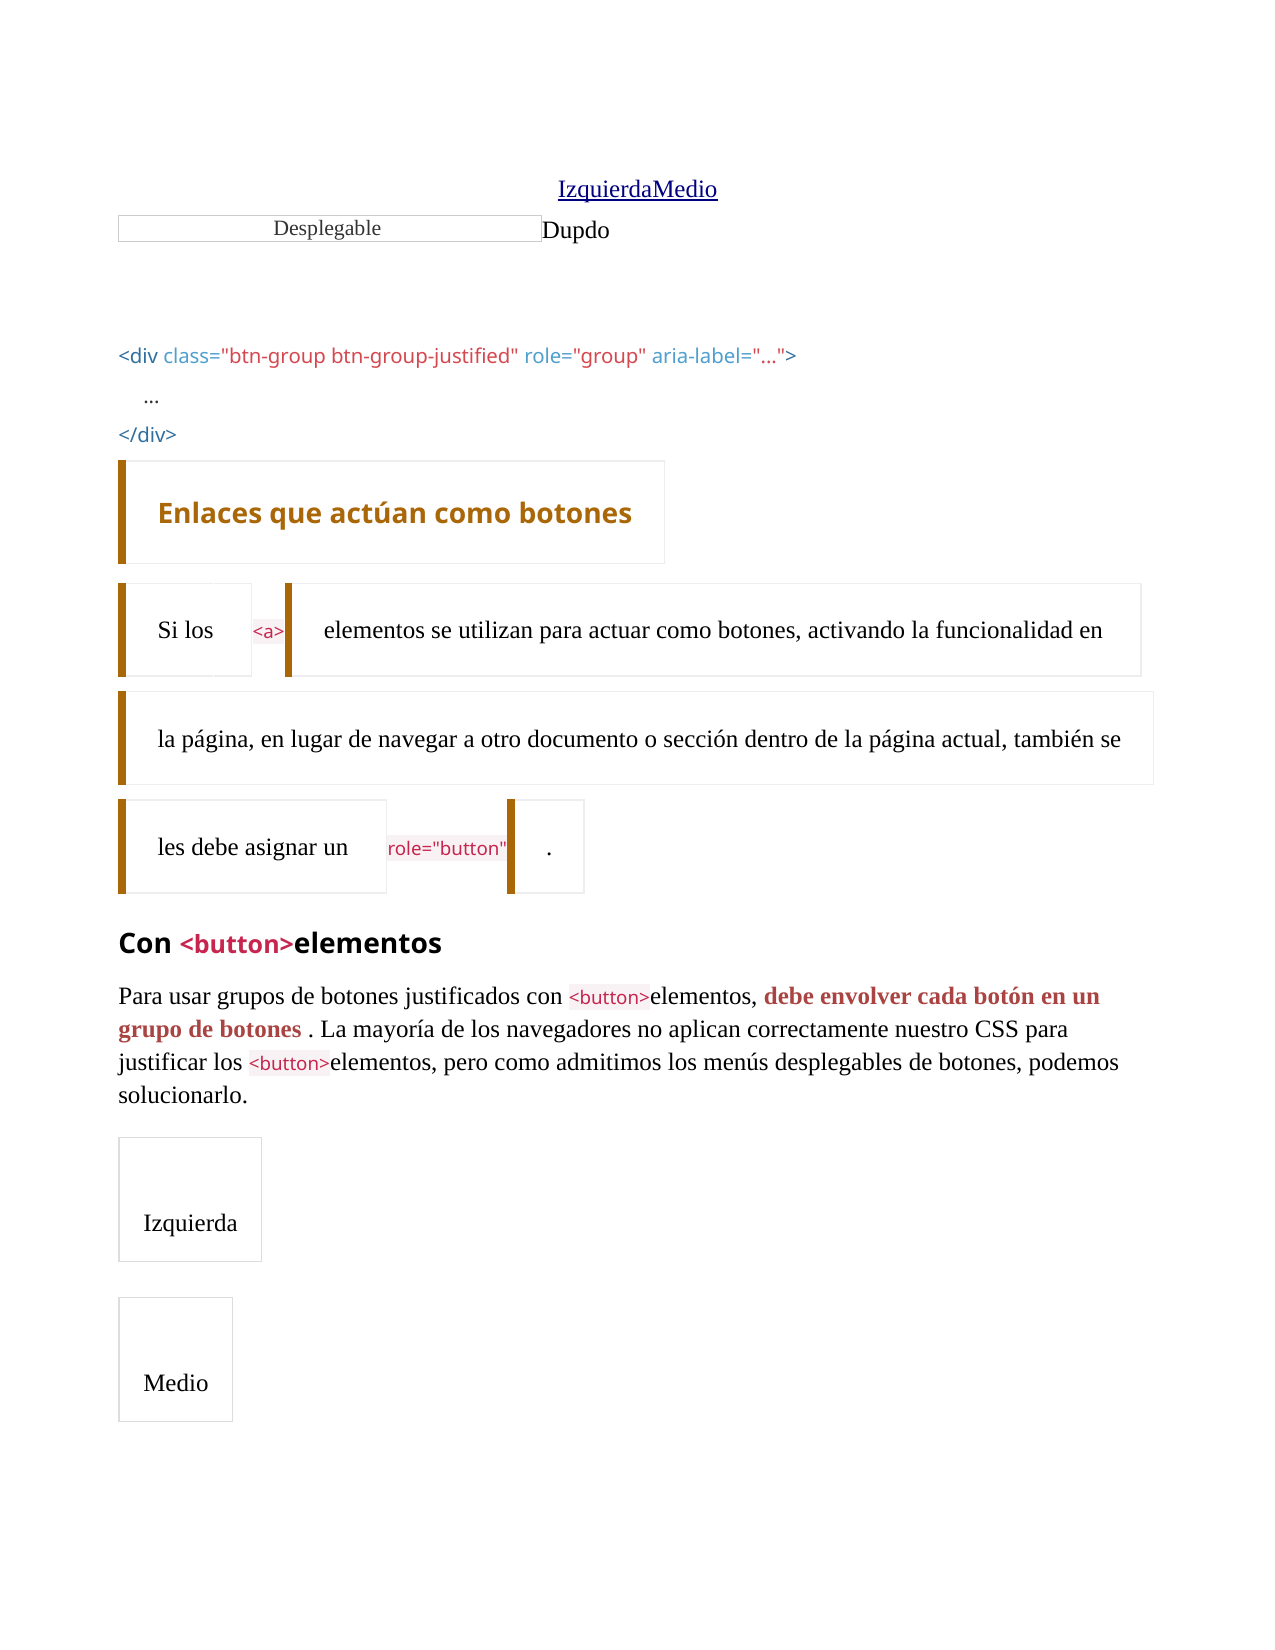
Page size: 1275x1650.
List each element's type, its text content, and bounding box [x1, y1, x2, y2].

text [233, 1297, 1157, 1422]
text ... [118, 381, 1157, 409]
text Desplegable [119, 216, 541, 241]
text [262, 1137, 1157, 1262]
subtitle Enlaces que actúan como botones [126, 462, 664, 563]
text IzquierdaMedio [118, 174, 1157, 203]
text <div class="btn-group btn-group-justified" role="group" aria-label="..."> [118, 342, 1157, 370]
text Izquierda [120, 1138, 261, 1261]
text </div> [118, 421, 1157, 449]
text Si los <a>elementos se utilizan para actuar como botones, activando la funcionalidad en la página, en lugar de navegar a otro documento o sección dentro de la página actual, también se les debe asignar un role="button". [118, 582, 1157, 894]
text Dupdo [118, 215, 1157, 244]
subtitle Con <button>elementos [118, 923, 1157, 962]
text Medio [120, 1298, 232, 1421]
text Para usar grupos de botones justificados con <button>elementos, debe envolver cada botón en un grupo de botones . La mayoría de los navegadores no aplican correctamente nuestro CSS para justificar los <button>elementos, pero como admitimos los menús desplegables de botones, podemos solucionarlo. [118, 981, 1157, 1109]
subtitle [665, 460, 1157, 564]
